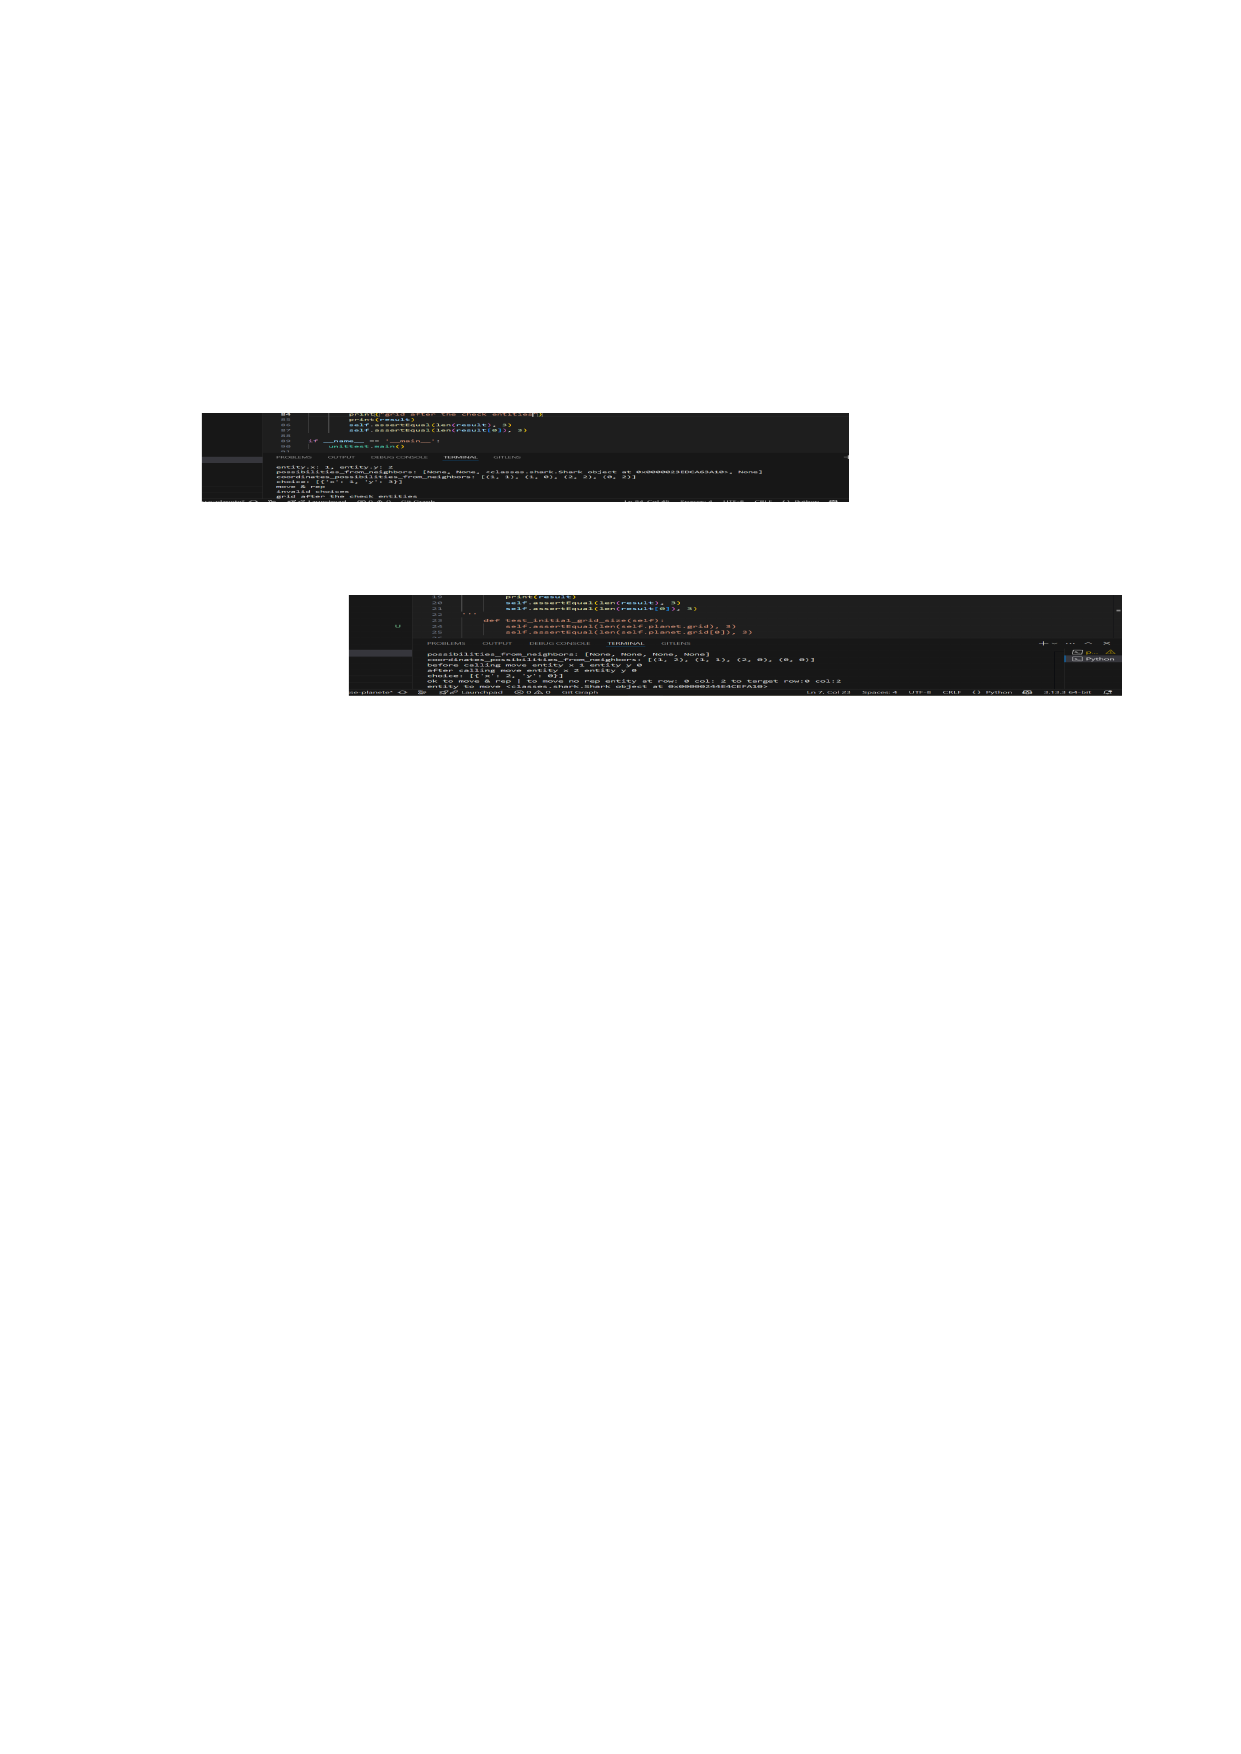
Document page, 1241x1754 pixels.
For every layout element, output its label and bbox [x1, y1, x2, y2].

picture [348, 624, 1122, 696]
picture [201, 433, 849, 502]
